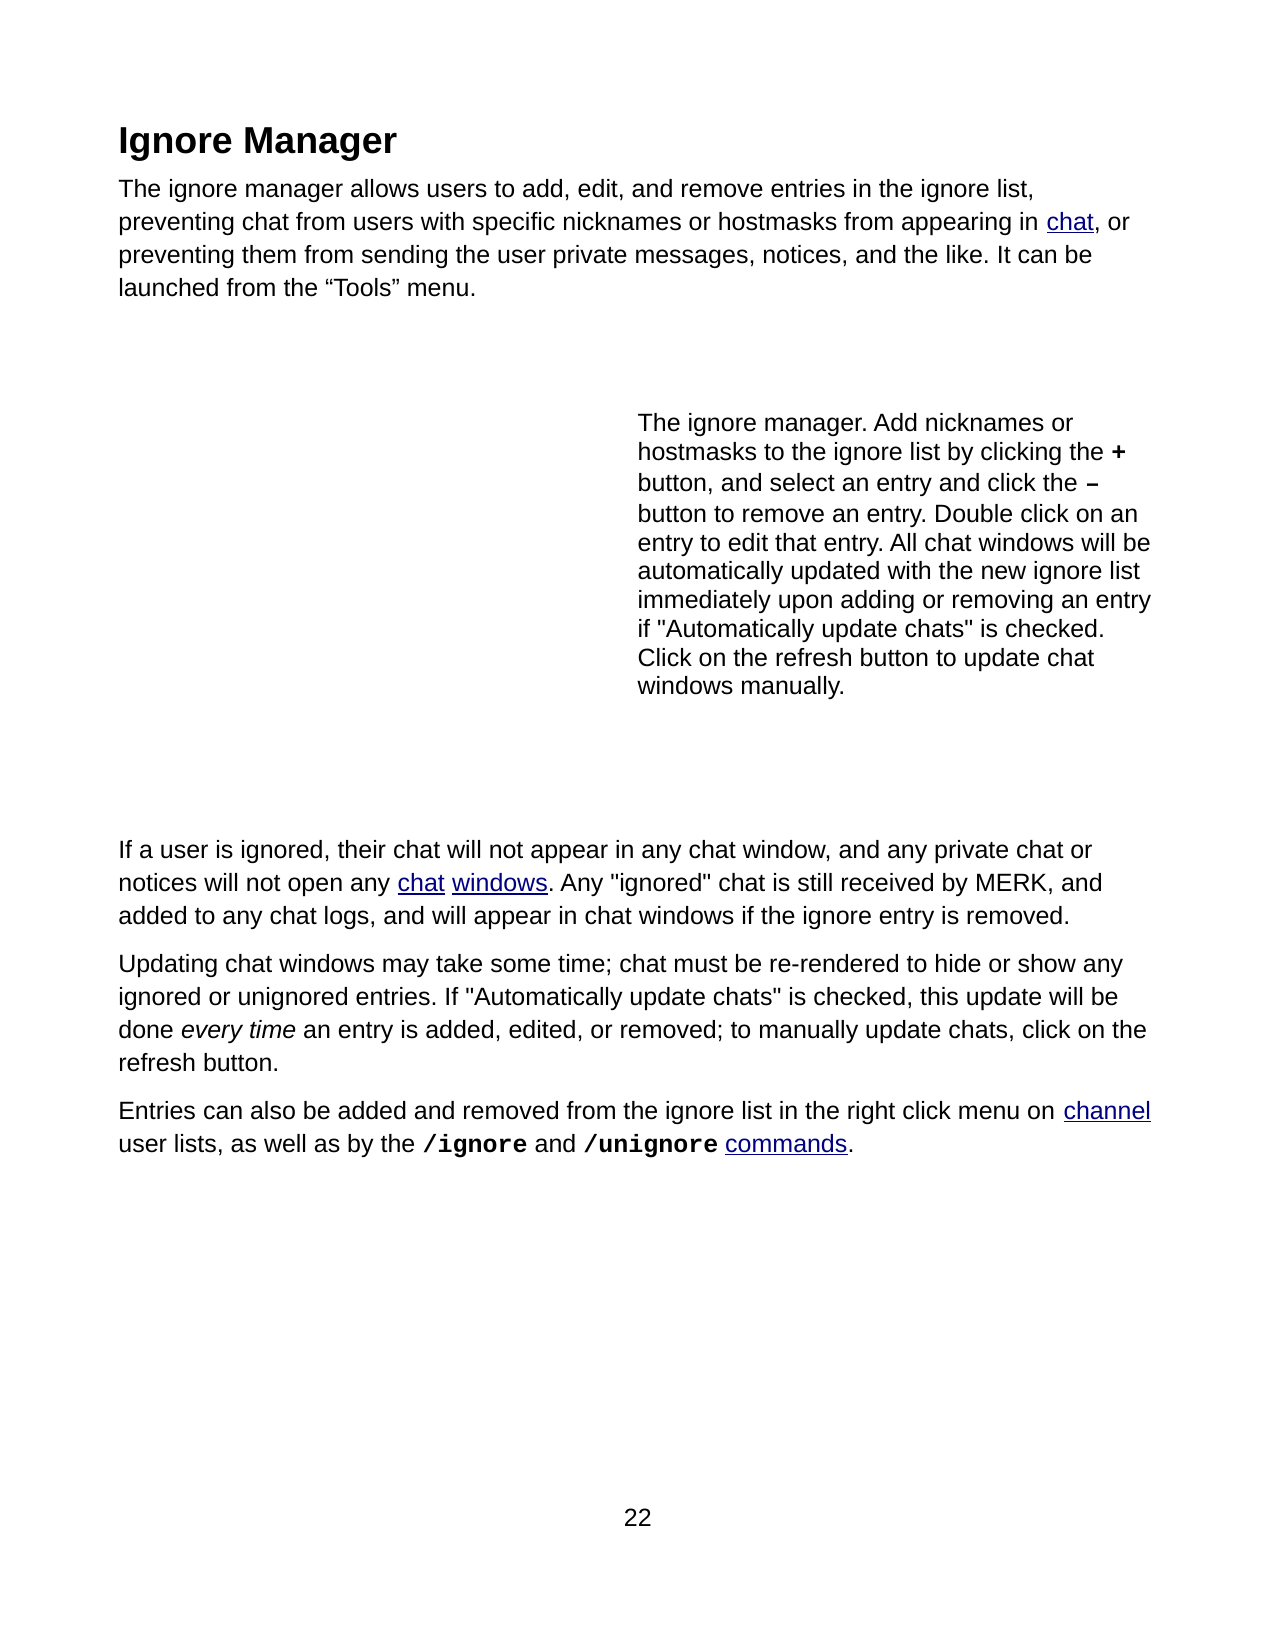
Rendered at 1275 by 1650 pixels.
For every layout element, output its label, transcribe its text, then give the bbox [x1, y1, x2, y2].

table_header The ignore manager. Add nicknames or hostmasks to the ignore list by clicking the + button, and select an entry and click the – button to remove an entry. Double click on an entry to edit that entry. All chat windows will be automatically updated with the new ignore list immediately upon adding or removing an entry if "Automatically update chats" is checked. Click on the refresh button to update chat windows manually. [638, 320, 1157, 788]
text Entries can also be added and removed from the ignore list in the right click menu on channel user lists, as well as by the /ignore and /unignore commands. [118, 1096, 1157, 1159]
text The ignore manager allows users to add, edit, and remove entries in the ignore list, preventing chat from users with specific nicknames or hostmasks from appearing in chat, or preventing them from sending the user private messages, notices, and the like. It can be launched from the “Tools” menu. [118, 174, 1157, 302]
text If a user is ignored, their chat will not appear in any chat window, and any private chat or notices will not open any chat windows. Any "ignored" chat is still received by MERK, and added to any chat logs, and will appear in chat windows if the ignore entry is removed. [118, 835, 1157, 930]
subtitle Ignore Manager [118, 118, 1157, 161]
text Updating chat windows may take some time; chat must be re-rendered to hide or show any ignored or unignored entries. If "Automatically update chats" is checked, this update will be done every time an entry is added, edited, or removed; to manually update chats, click on the refresh button. [118, 949, 1157, 1077]
table_header [118, 320, 637, 788]
